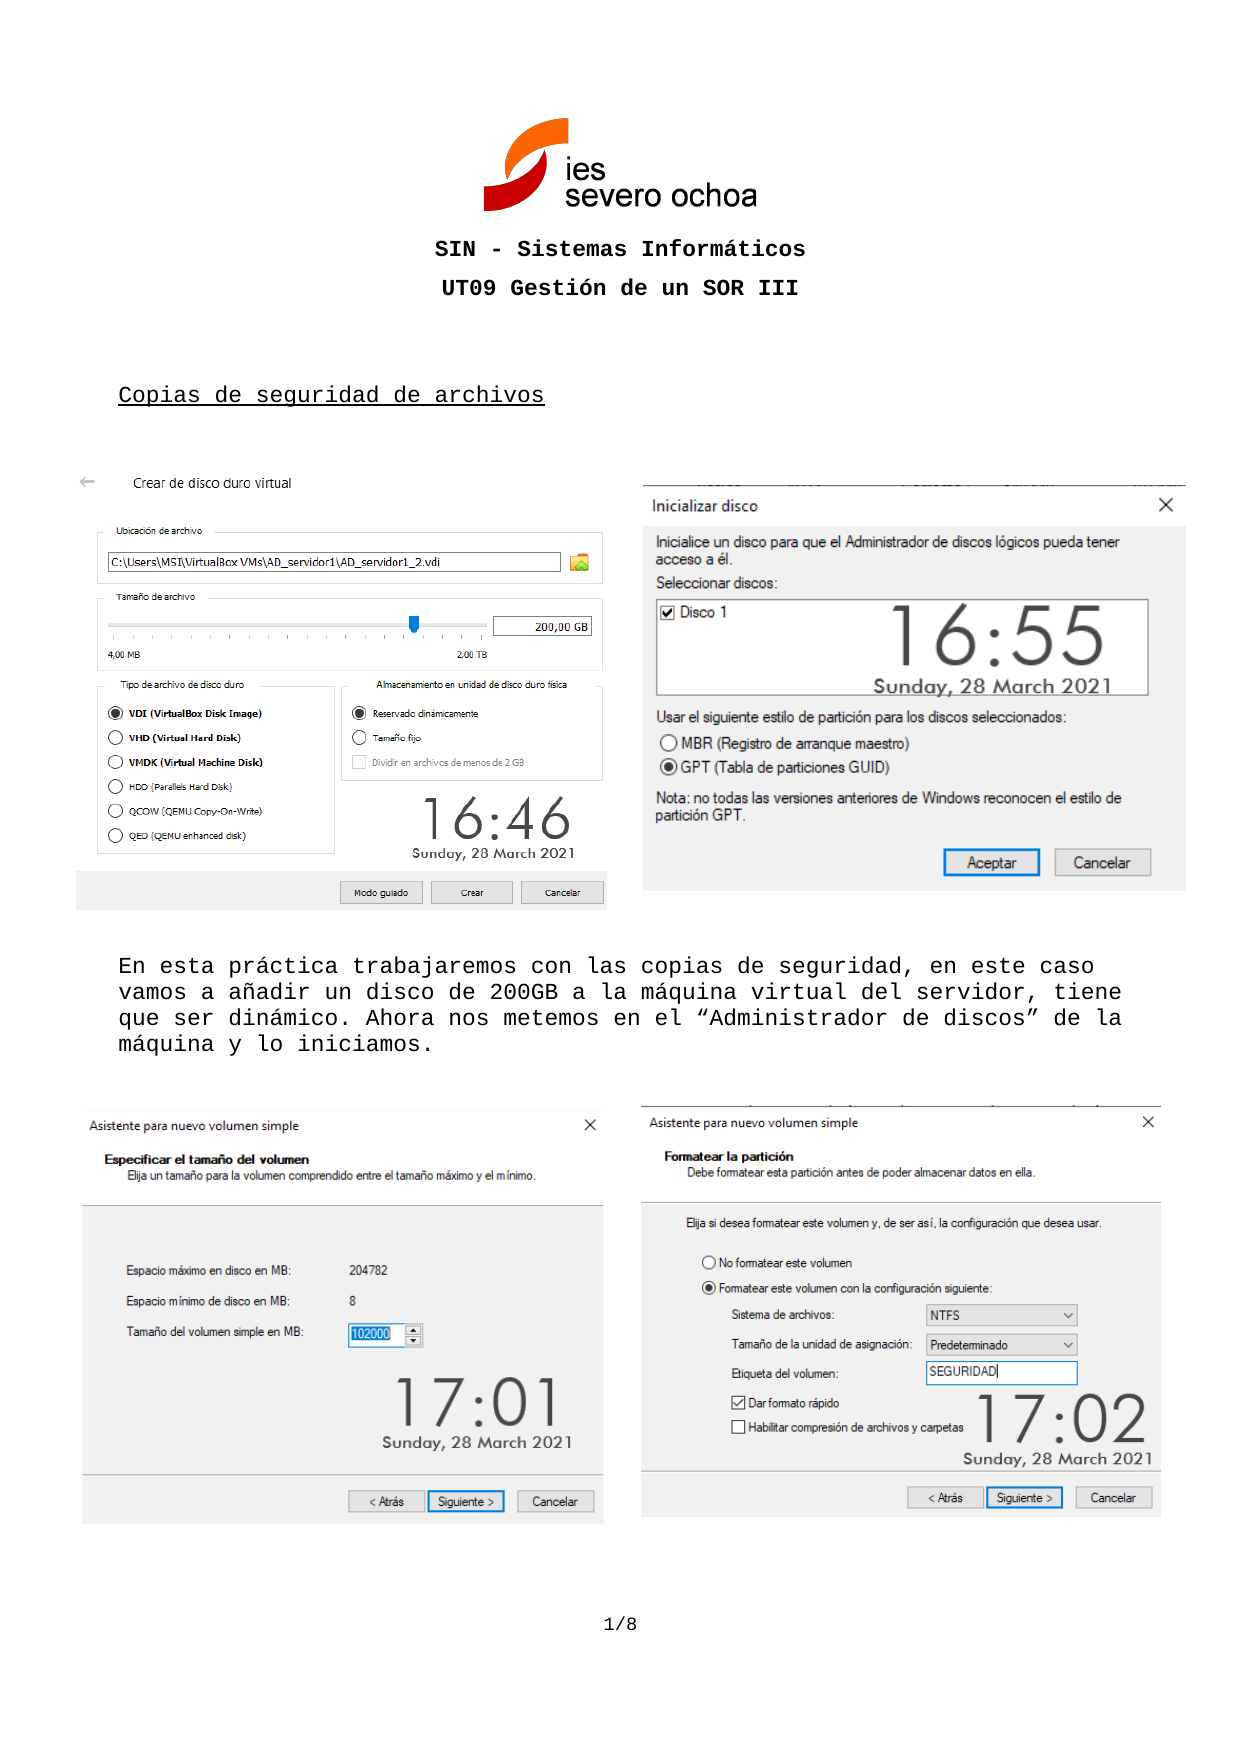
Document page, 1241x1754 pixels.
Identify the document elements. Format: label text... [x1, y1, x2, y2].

picture [483, 118, 757, 211]
text En esta práctica trabajaremos con las copias de seguridad, en este caso vamos a añadir un disco de 200GB a la máquina virtual del servidor, tiene que ser dinámico. Ahora nos metemos en el “Administrador de discos” de la máquina y lo iniciamos. [118, 954, 1122, 1058]
picture [76, 470, 608, 910]
text Copias de seguridad de archivos [118, 383, 1122, 409]
picture [643, 485, 1186, 891]
picture [641, 1105, 1161, 1517]
picture [82, 1110, 604, 1524]
